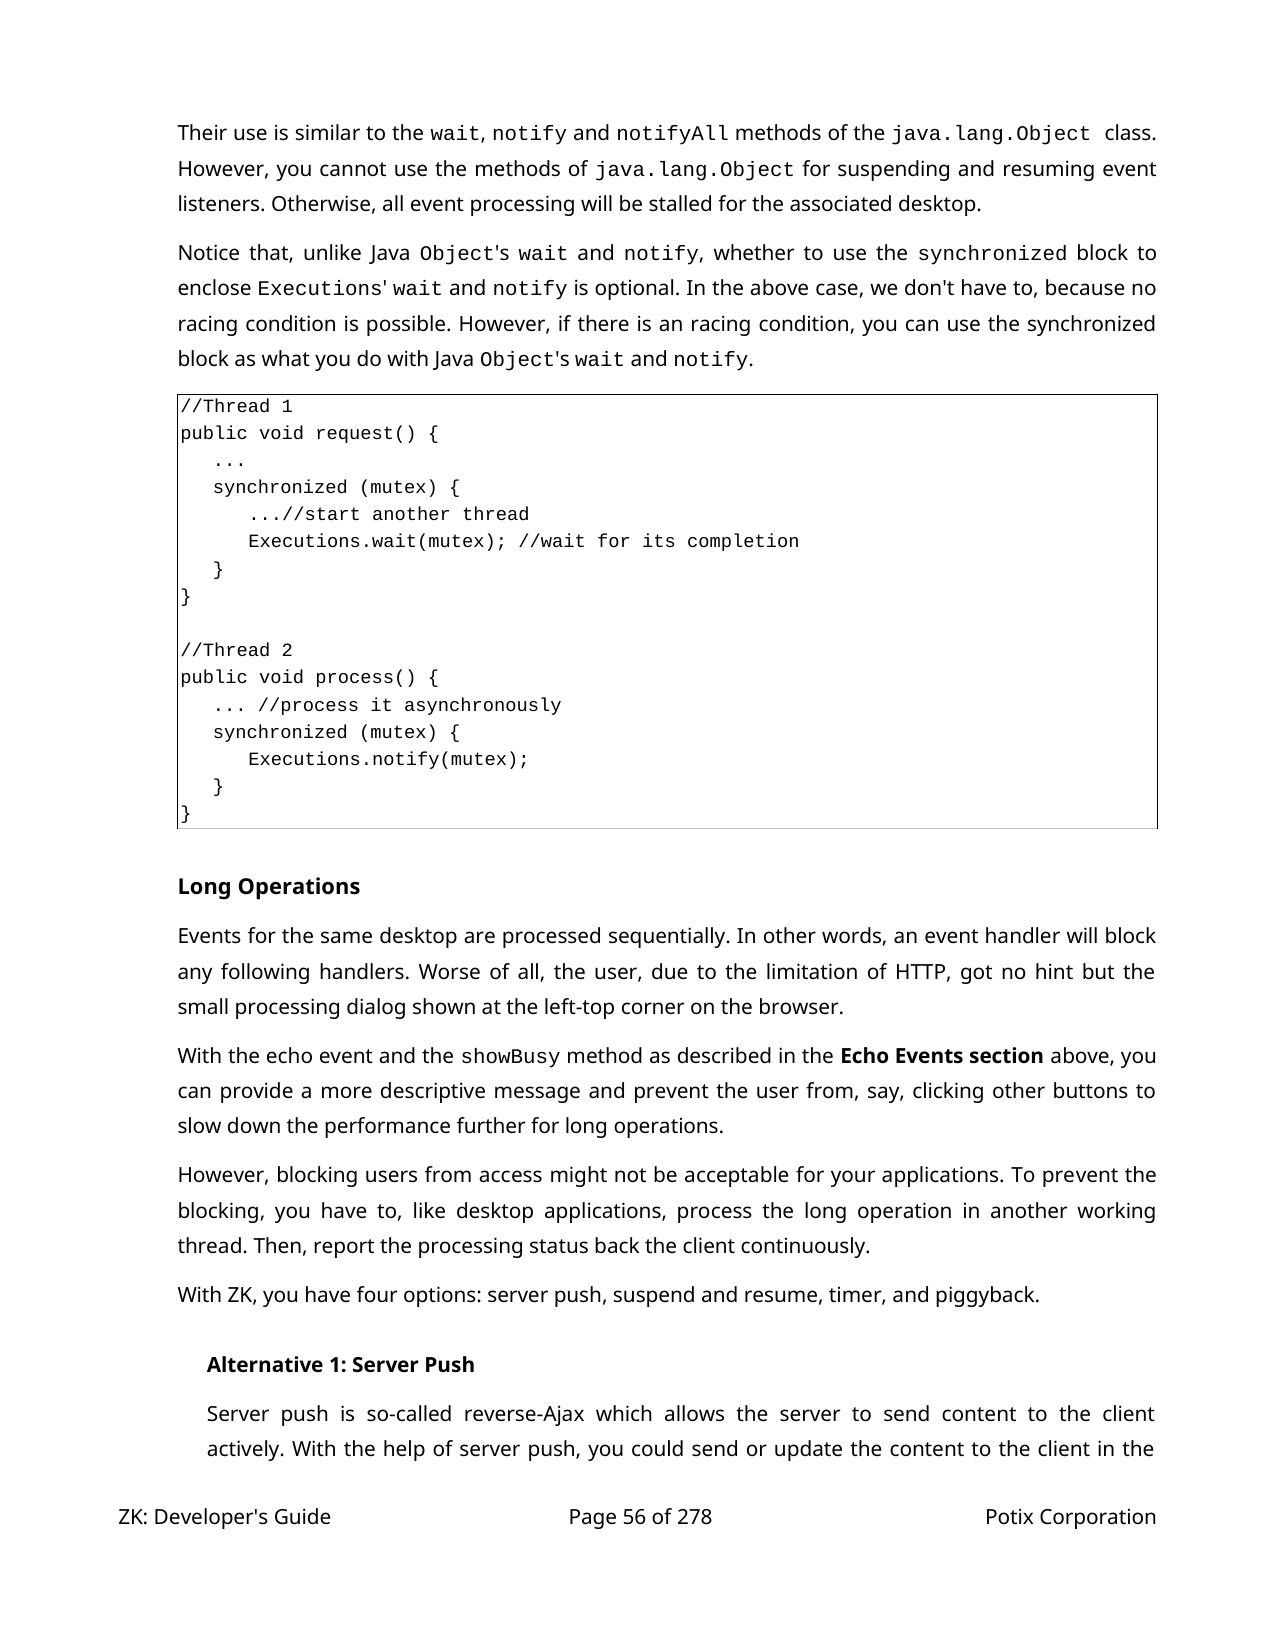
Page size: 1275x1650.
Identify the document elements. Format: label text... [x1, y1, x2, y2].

text //Thread 1 [178, 395, 1157, 418]
text Executions.wait(mutex); //wait for its completion [178, 529, 1157, 554]
subtitle Long Operations [177, 871, 1157, 901]
text However, blocking users from access might not be acceptable for your applications. To prevent the blocking, you have to, like desktop applications, process the long operation in another working thread. Then, report the processing status back the client continuously. [177, 1161, 1157, 1259]
text Server push is so-called reverse-Ajax which allows the server to send content to the client actively. With the help of server push, you could send or update the content to the client in the [207, 1399, 1157, 1463]
text Executions.notify(mutex); [178, 747, 1157, 771]
text ... [178, 448, 1157, 472]
text } [178, 584, 1157, 608]
text } [178, 557, 1157, 581]
text synchronized (mutex) { [178, 720, 1157, 744]
text Their use is similar to the wait, notify and notifyAll methods of the java.lang.Object class. However, you cannot use the methods of java.lang.Object for suspending and resuming event listeners. Otherwise, all event processing will be stalled for the associated desktop. [177, 118, 1157, 217]
text With the echo event and the showBusy method as described in the Echo Events section above, you can provide a more descriptive message and prevent the user from, say, clicking other buttons to slow down the performance further for long operations. [177, 1041, 1157, 1140]
text Events for the same desktop are processed sequentially. In other words, an event handler will block any following handlers. Worse of all, the user, due to the limitation of HTTP, got no hint but the small processing dialog shown at the left-top corner on the browser. [177, 922, 1157, 1020]
text } [178, 801, 1157, 828]
text ...//start another thread [178, 502, 1157, 526]
text Notice that, unlike Java Object's wait and notify, whether to use the synchronized block to enclose Executions' wait and notify is optional. In the above case, we don't have to, because no racing condition is possible. However, if there is an racing condition, you can use the synchronized block as what you do with Java Object's wait and notify. [177, 238, 1157, 373]
text synchronized (mutex) { [178, 475, 1157, 499]
text public void request() { [178, 421, 1157, 445]
text } [178, 774, 1157, 798]
text //Thread 2 [178, 638, 1157, 662]
text With ZK, you have four options: server push, suspend and resume, timer, and piggyback. [177, 1280, 1157, 1308]
text public void process() { [178, 665, 1157, 689]
subtitle Alternative 1: Server Push [207, 1351, 1157, 1379]
text ... //process it asynchronously [178, 692, 1157, 717]
